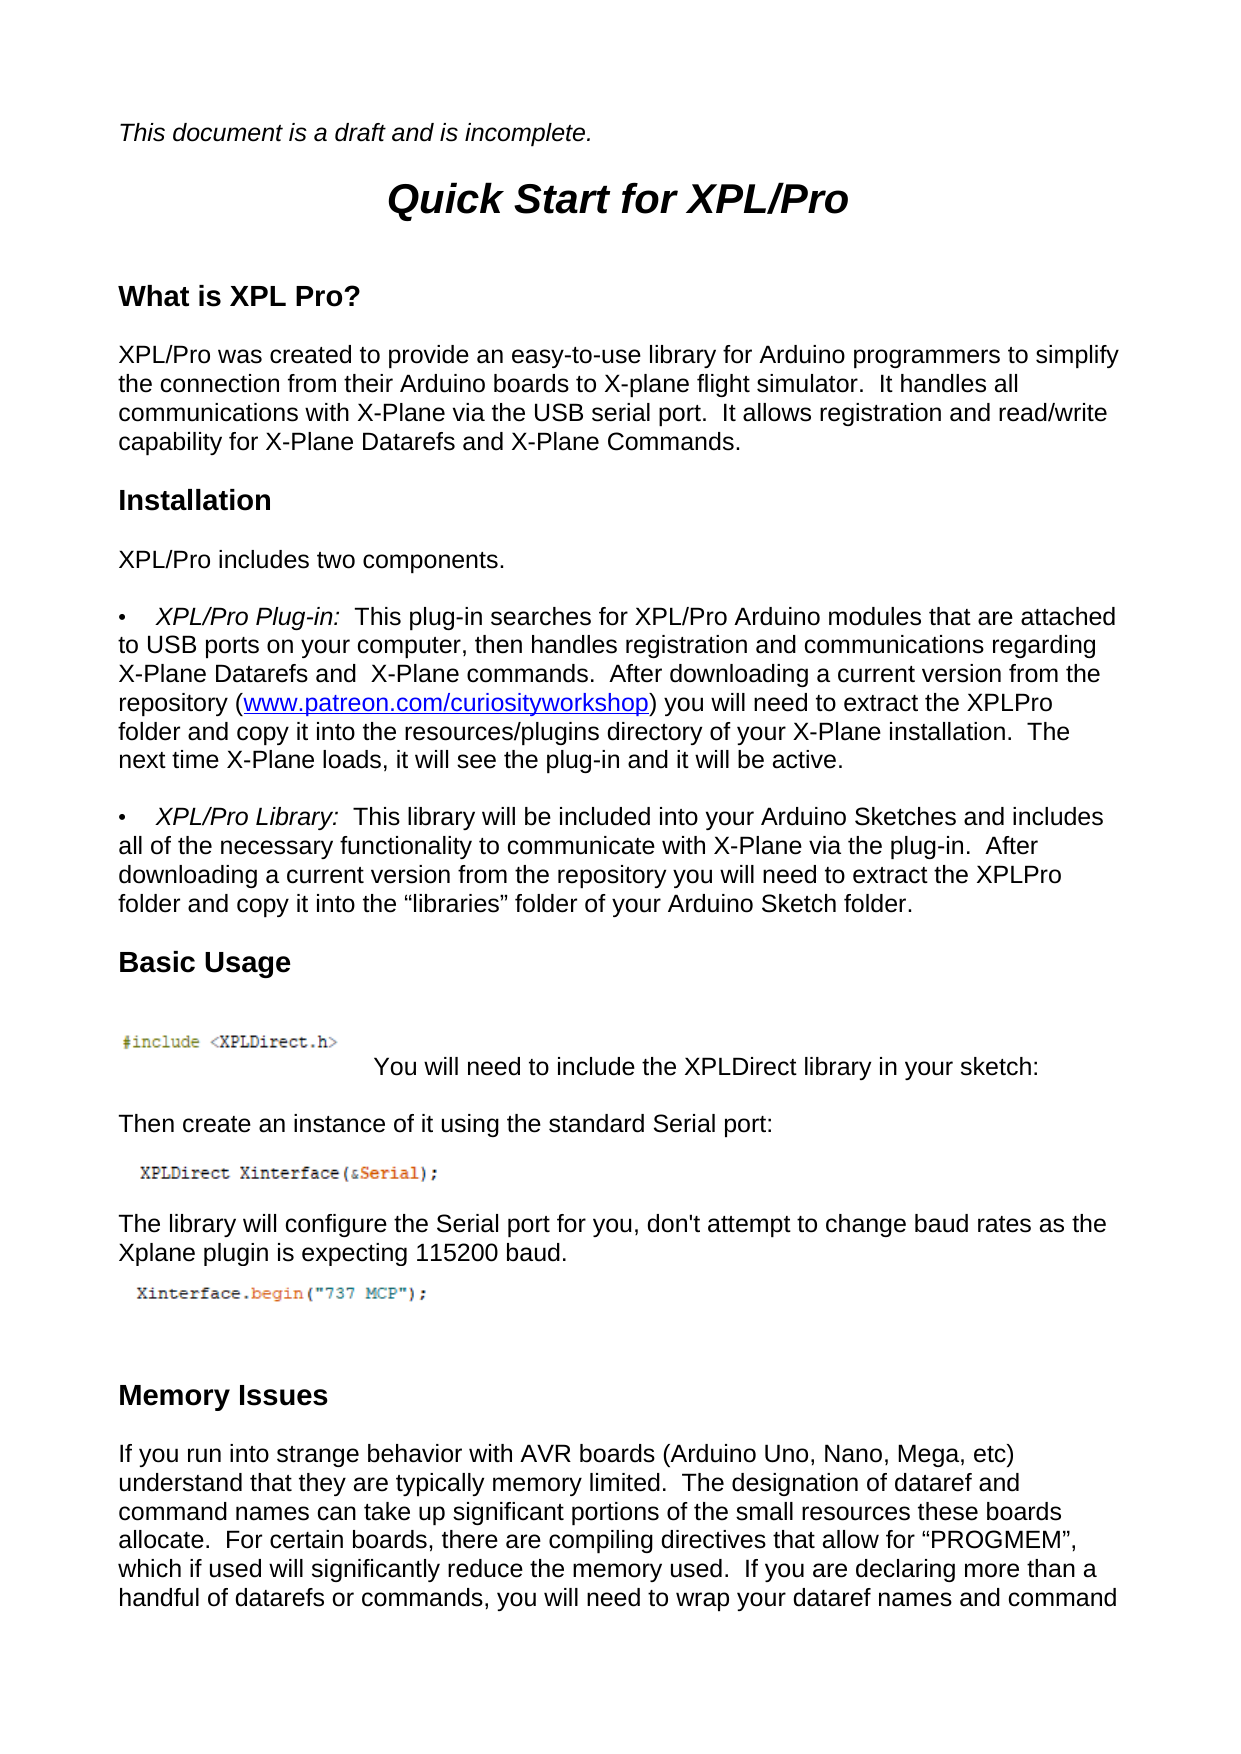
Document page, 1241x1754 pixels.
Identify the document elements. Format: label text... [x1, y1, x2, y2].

text You will need to include the XPLDirect library in your sketch: [118, 1007, 1122, 1081]
text The library will configure the Serial port for you, don't attempt to change baud rates as the Xplane plugin is expecting 115200 baud. [118, 1209, 1122, 1266]
text XPL/Pro was created to provide an easy-to-use library for Arduino programmers to simplify the connection from their Arduino boards to X-plane flight simulator. It handles all communications with X-Plane via the USB serial port. It allows registration and read/write capability for X-Plane Datarefs and X-Plane Commands. [118, 340, 1122, 455]
text XPL/Pro includes two components. [118, 545, 1122, 574]
text Quick Start for XPL/Pro [118, 175, 1122, 223]
list XPL/Pro Library: This library will be included into your Arduino Sketches and includes all of the necessary functionality to communicate with X-Plane via the plug-in. After downloading a current version from the repository you will need to extract the XPLPro folder and copy it into the “libraries” folder of your Arduino Sketch folder. [81, 802, 1122, 917]
text This document is a draft and is incomplete. [118, 118, 1122, 147]
text Basic Usage [118, 945, 1122, 979]
text What is XPL Pro? [118, 279, 1122, 312]
text Installation [118, 483, 1122, 517]
text Memory Issues [118, 1377, 1122, 1411]
list XPL/Pro Plug-in: This plug-in searches for XPL/Pro Arduino modules that are attached to USB ports on your computer, then handles registration and communications regarding X-Plane Datarefs and X-Plane commands. After downloading a current version from the repository (www.patreon.com/curiosityworkshop) you will need to extract the XPLPro folder and copy it into the resources/plugins directory of your X-Plane installation. The next time X-Plane loads, it will see the plug-in and it will be active. [81, 602, 1122, 774]
text Then create an instance of it using the standard Serial port: [118, 1109, 1122, 1138]
text If you run into strange behavior with AVR boards (Arduino Uno, Nano, Mega, etc) understand that they are typically memory limited. The designation of dataref and command names can take up significant portions of the small resources these boards allocate. For certain boards, there are compiling directives that allow for “PROGMEM”, which if used will significantly reduce the memory used. If you are declaring more than a handful of datarefs or commands, you will need to wrap your dataref names and command [118, 1439, 1122, 1612]
